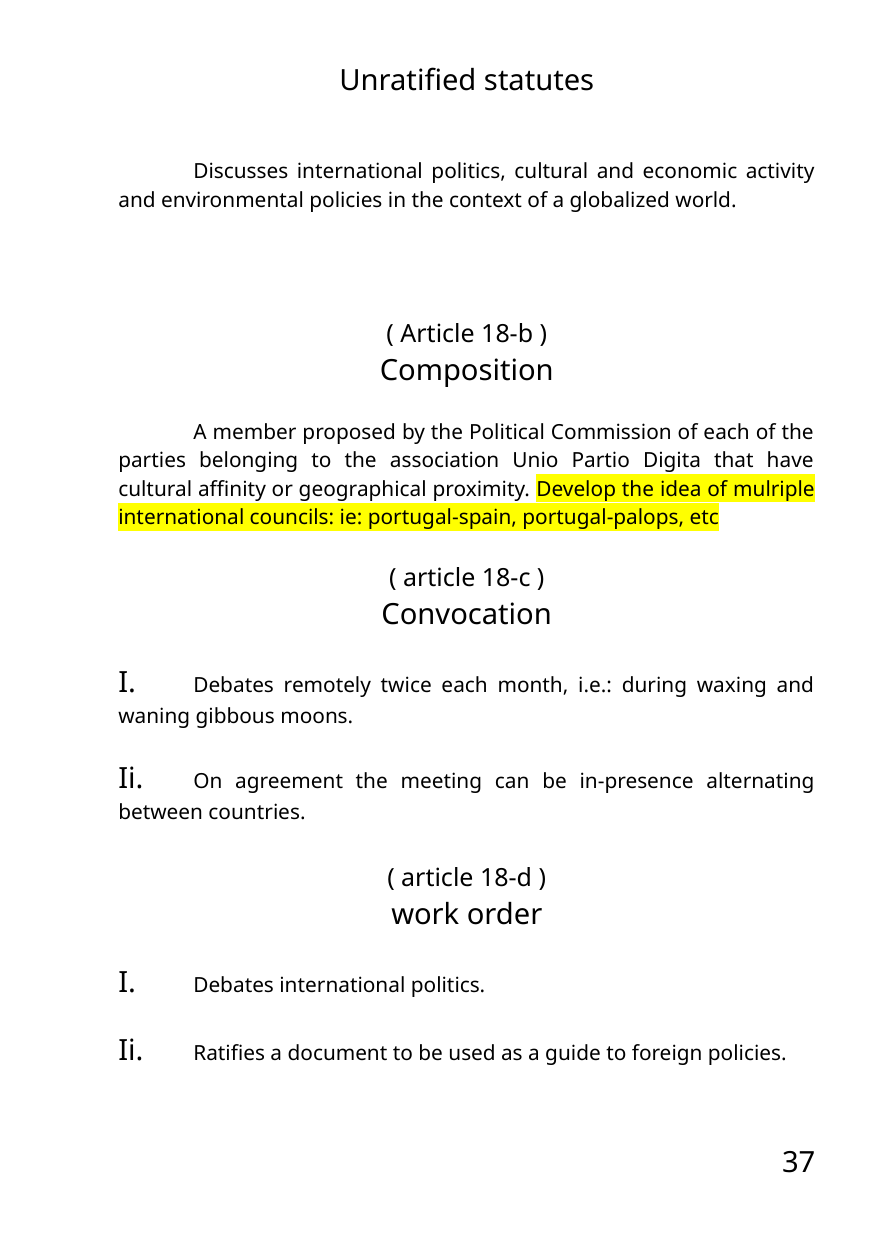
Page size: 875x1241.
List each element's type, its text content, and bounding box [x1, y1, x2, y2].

text I. Debates international politics. [118, 961, 815, 1001]
text Composition [118, 349, 815, 389]
text work order [118, 893, 815, 933]
text ( Article 18-b ) [118, 315, 815, 349]
text Discusses international politics, cultural and economic activity and environmental policies in the context of a globalized world. [118, 156, 815, 213]
text Ii. On agreement the meeting can be in-presence alternating between countries. [118, 757, 815, 825]
text ( article 18-d ) [118, 859, 815, 893]
text ( article 18-c ) [118, 559, 815, 593]
text Ii. Ratifies a document to be used as a guide to foreign policies. [118, 1029, 815, 1068]
text I. Debates remotely twice each month, i.e.: during waxing and waning gibbous moons. [118, 661, 815, 729]
text A member proposed by the Political Commission of each of the parties belonging to the association Unio Partio Digita that have cultural affinity or geographical proximity. Develop the idea of mulriple international councils: ie: portugal-spain, portugal-palops, etc [118, 417, 815, 531]
text Convocation [118, 593, 815, 633]
